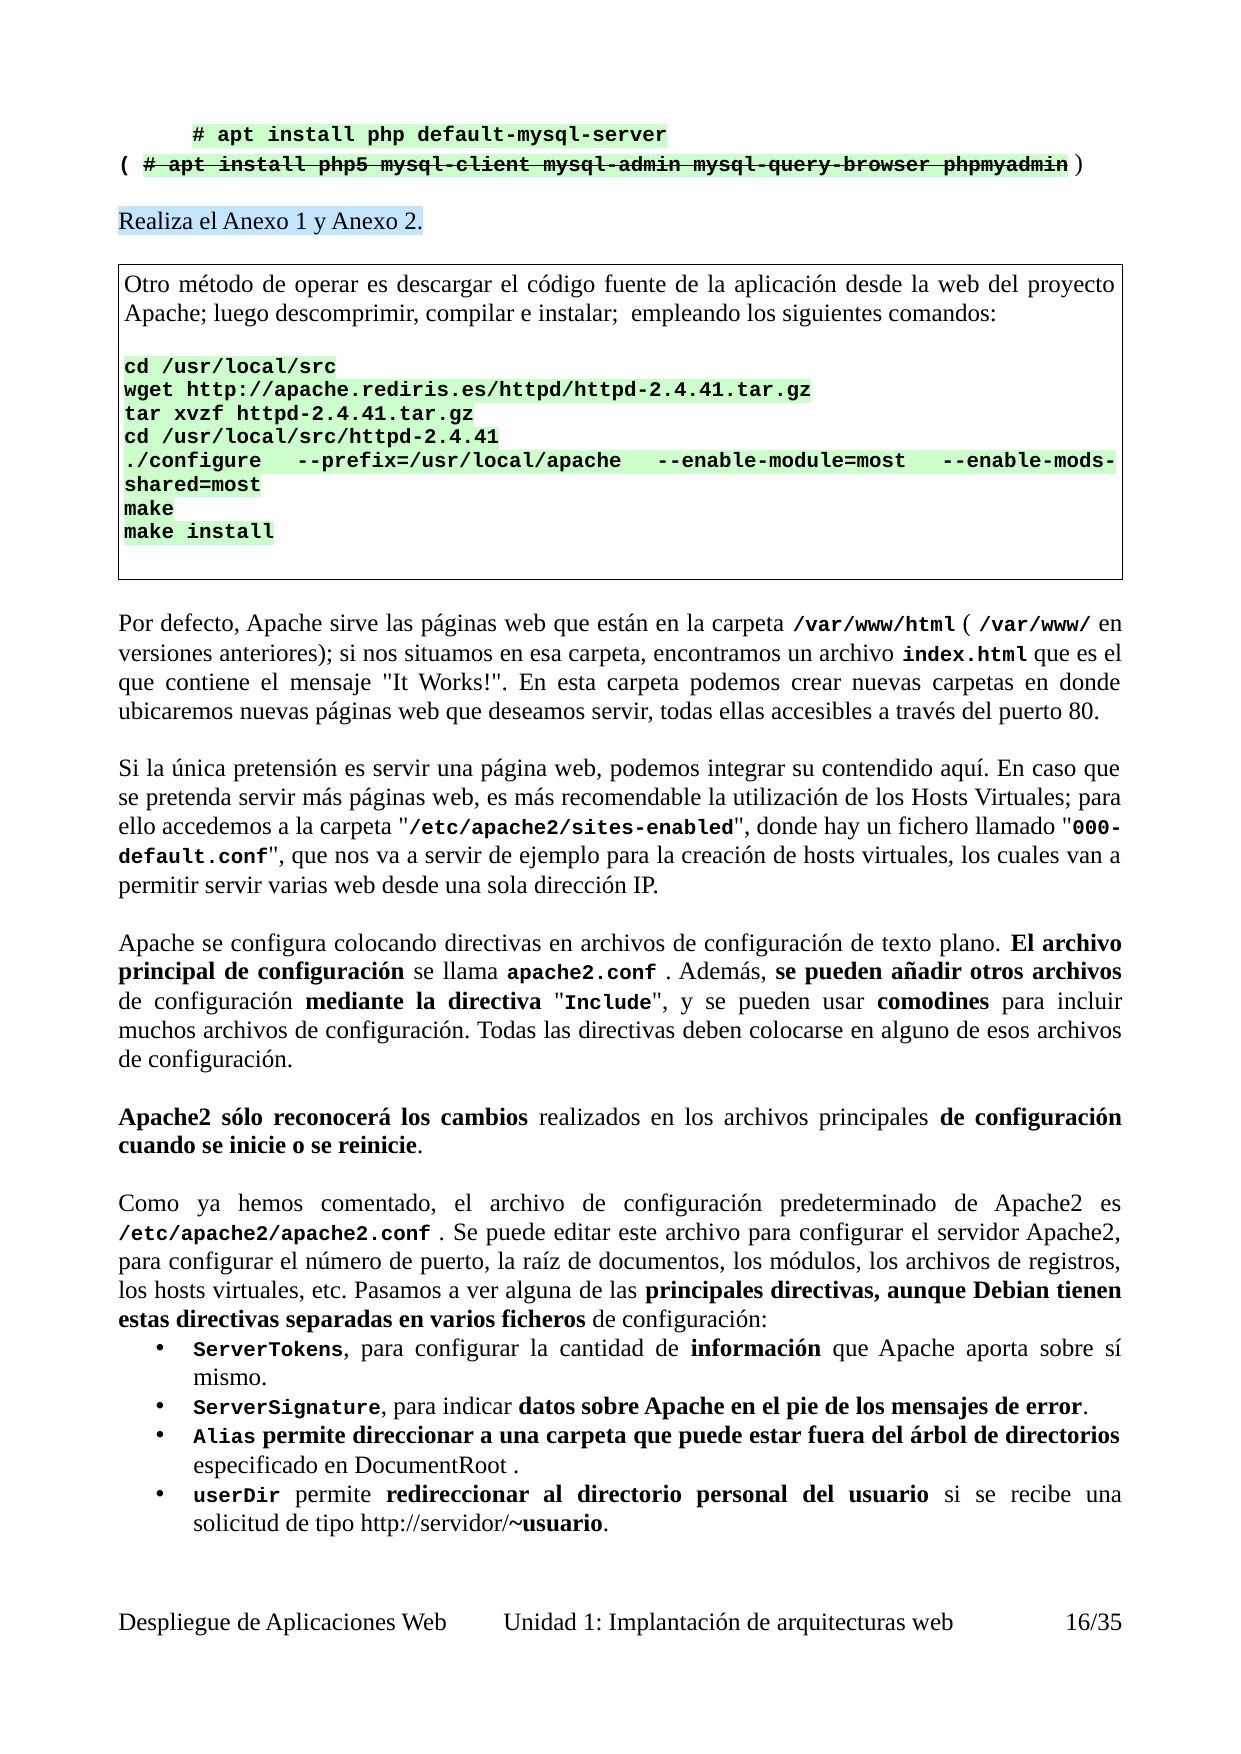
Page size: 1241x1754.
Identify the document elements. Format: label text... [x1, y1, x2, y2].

text Realiza el Anexo 1 y Anexo 2. [118, 206, 1122, 235]
list userDir permite redireccionar al directorio personal del usuario si se recibe una solicitud de tipo http://servidor/~usuario. [156, 1479, 1122, 1537]
list ServerSignature, para indicar datos sobre Apache en el pie de los mensajes de error. [156, 1391, 1122, 1421]
text Apache2 sólo reconocerá los cambios realizados en los archivos principales de configuración cuando se inicie o se reinicie. [118, 1102, 1122, 1159]
text Por defecto, Apache sirve las páginas web que están en la carpeta /var/www/html ( /var/www/ en versiones anteriores); si nos situamos en esa carpeta, encontramos un archivo index.html que es el que contiene el mensaje "It Works!". En esta carpeta podemos crear nuevas carpetas en donde ubicaremos nuevas páginas web que deseamos servir, todas ellas accesibles a través del puerto 80. [118, 608, 1122, 725]
table_header Otro método de operar es descargar el código fuente de la aplicación desde la web del proyecto Apache; luego descomprimir, compilar e instalar; empleando los siguientes comandos: cd /usr/local/src wget http://apache.rediris.es/httpd/httpd-2.4.41.tar.gz tar xvzf httpd-2.4.41.tar.gz cd /usr/local/src/httpd-2.4.41 ./configure --prefix=/usr/local/apache --enable-module=most --enable-mods-shared=most make make install [119, 265, 1122, 579]
text ( # apt install php5 mysql-client mysql-admin mysql-query-browser phpmyadmin ) [118, 148, 1122, 177]
text Apache se configura colocando directivas en archivos de configuración de texto plano. El archivo principal de configuración se llama apache2.conf . Además, se pueden añadir otros archivos de configuración mediante la directiva "Include", y se pueden usar comodines para incluir muchos archivos de configuración. Todas las directivas deben colocarse en alguno de esos archivos de configuración. [118, 928, 1122, 1073]
list ServerTokens, para configurar la cantidad de información que Apache aporta sobre sí mismo. [156, 1333, 1122, 1391]
list Alias permite direccionar a una carpeta que puede estar fuera del árbol de directorios especificado en DocumentRoot . [156, 1421, 1122, 1479]
text Como ya hemos comentado, el archivo de configuración predeterminado de Apache2 es /etc/apache2/apache2.conf . Se puede editar este archivo para configurar el servidor Apache2, para configurar el número de puerto, la raíz de documentos, los módulos, los archivos de registros, los hosts virtuales, etc. Pasamos a ver alguna de las principales directivas, aunque Debian tienen estas directivas separadas en varios ficheros de configuración: [118, 1188, 1122, 1333]
text Si la única pretensión es servir una página web, podemos integrar su contendido aquí. En caso que se pretenda servir más páginas web, es más recomendable la utilización de los Hosts Virtuales; para ello accedemos a la carpeta "/etc/apache2/sites-enabled", donde hay un fichero llamado "000-default.conf", que nos va a servir de ejemplo para la creación de hosts virtuales, los cuales van a permitir servir varias web desde una sola dirección IP. [118, 753, 1122, 899]
text # apt install php default-mysql-server [118, 118, 1122, 148]
